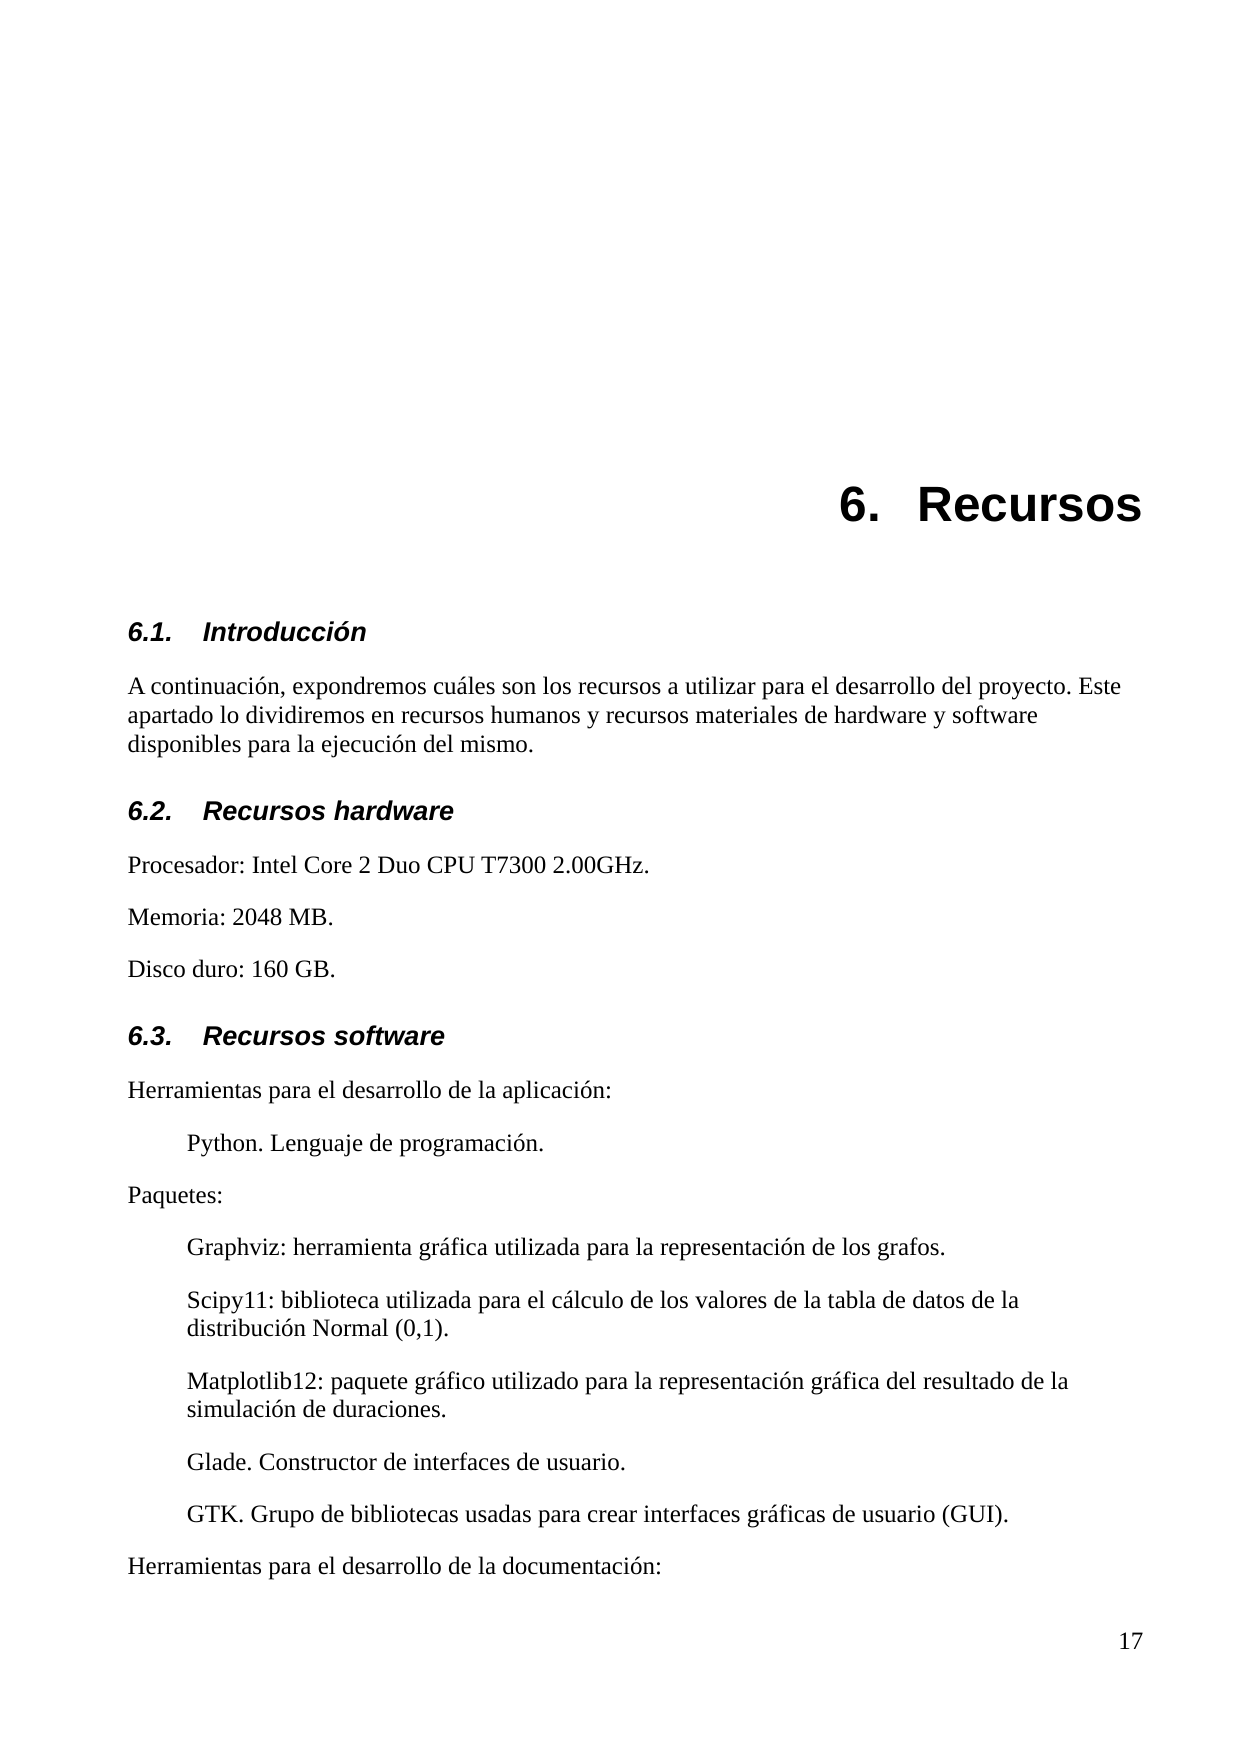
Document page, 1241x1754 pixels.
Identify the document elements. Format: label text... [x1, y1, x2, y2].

subtitle Recursos [127, 475, 1143, 532]
list Python. Lenguaje de programación. [187, 1128, 1143, 1157]
text Memoria: 2048 MB. [127, 902, 1143, 931]
list Glade. Constructor de interfaces de usuario. [187, 1447, 1143, 1476]
text Disco duro: 160 GB. [127, 954, 1143, 983]
subtitle Recursos hardware [127, 794, 1143, 826]
text Herramientas para el desarrollo de la documentación: [127, 1551, 1143, 1580]
text Procesador: Intel Core 2 Duo CPU T7300 2.00GHz. [127, 850, 1143, 879]
subtitle Recursos software [127, 1020, 1143, 1051]
list Matplotlib12: paquete gráfico utilizado para la representación gráfica del resultado de la simulación de duraciones. [187, 1366, 1143, 1423]
text A continuación, expondremos cuáles son los recursos a utilizar para el desarrollo del proyecto. Este apartado lo dividiremos en recursos humanos y recursos materiales de hardware y software disponibles para la ejecución del mismo. [127, 671, 1143, 758]
list GTK. Grupo de bibliotecas usadas para crear interfaces gráficas de usuario (GUI). [187, 1499, 1143, 1528]
list Graphviz: herramienta gráfica utilizada para la representación de los grafos. [187, 1232, 1143, 1261]
text Herramientas para el desarrollo de la aplicación: [127, 1076, 1143, 1104]
list Scipy11: biblioteca utilizada para el cálculo de los valores de la tabla de datos de la distribución Normal (0,1). [187, 1285, 1143, 1342]
text Paquetes: [127, 1180, 1143, 1209]
subtitle Introducción [127, 616, 1143, 647]
